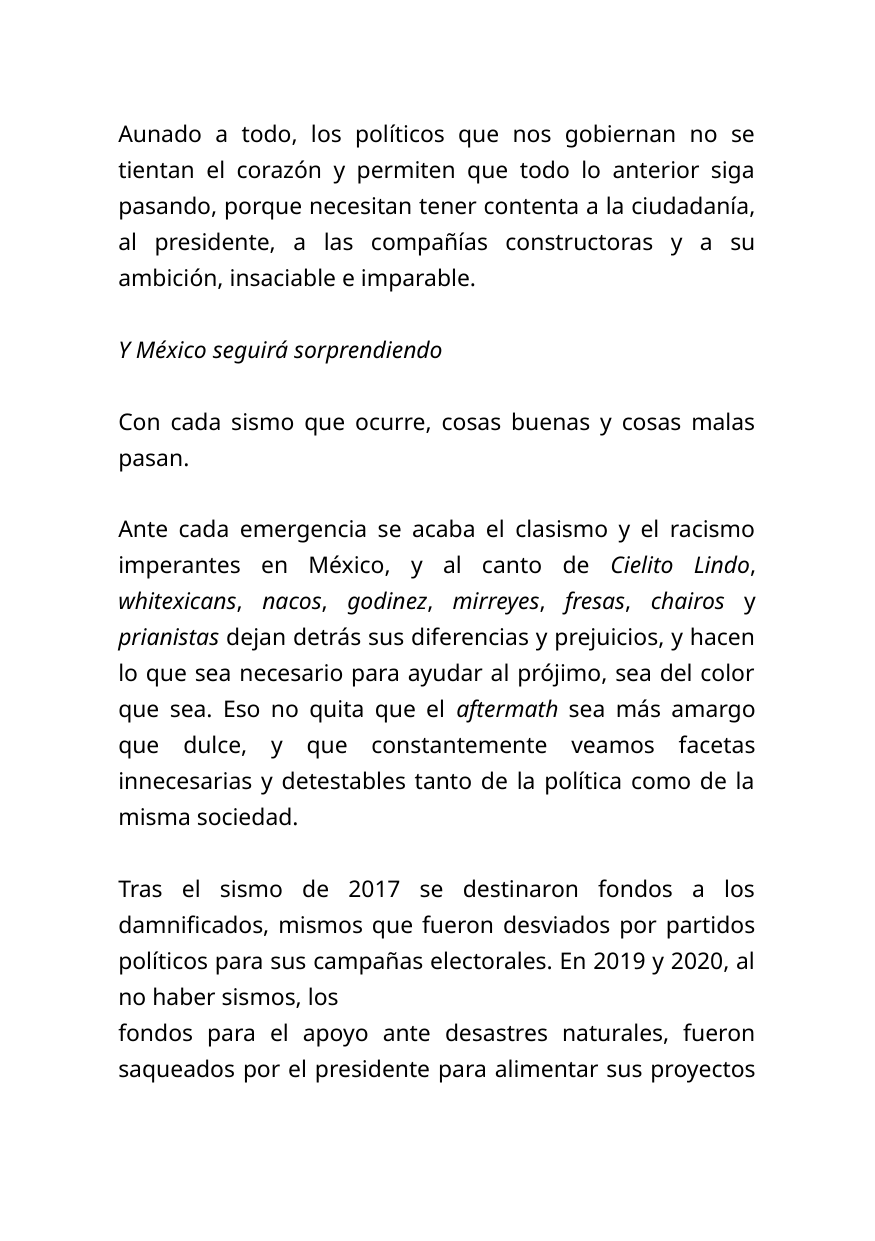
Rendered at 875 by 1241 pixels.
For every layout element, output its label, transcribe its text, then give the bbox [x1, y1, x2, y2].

text Con cada sismo que ocurre, cosas buenas y cosas malas pasan. [118, 406, 756, 473]
text Aunado a todo, los políticos que nos gobiernan no se tientan el corazón y permiten que todo lo anterior siga pasando, porque necesitan tener contenta a la ciudadanía, al presidente, a las compañías constructoras y a su ambición, insaciable e imparable. [118, 118, 756, 293]
text Ante cada emergencia se acaba el clasismo y el racismo imperantes en México, y al canto de Cielito Lindo, whitexicans, nacos, godinez, mirreyes, fresas, chairos y prianistas dejan detrás sus diferencias y prejuicios, y hacen lo que sea necesario para ayudar al prójimo, sea del color que sea. Eso no quita que el aftermath sea más amargo que dulce, y que constantemente veamos facetas innecesarias y detestables tanto de la política como de la misma sociedad. [118, 513, 756, 832]
text Tras el sismo de 2017 se destinaron fondos a los damnificados, mismos que fueron desviados por partidos políticos para sus campañas electorales. En 2019 y 2020, al no haber sismos, los [118, 873, 756, 1012]
text Y México seguirá sorprendiendo [118, 334, 756, 365]
text fondos para el apoyo ante desastres naturales, fueron saqueados por el presidente para alimentar sus proyectos [118, 1017, 756, 1084]
